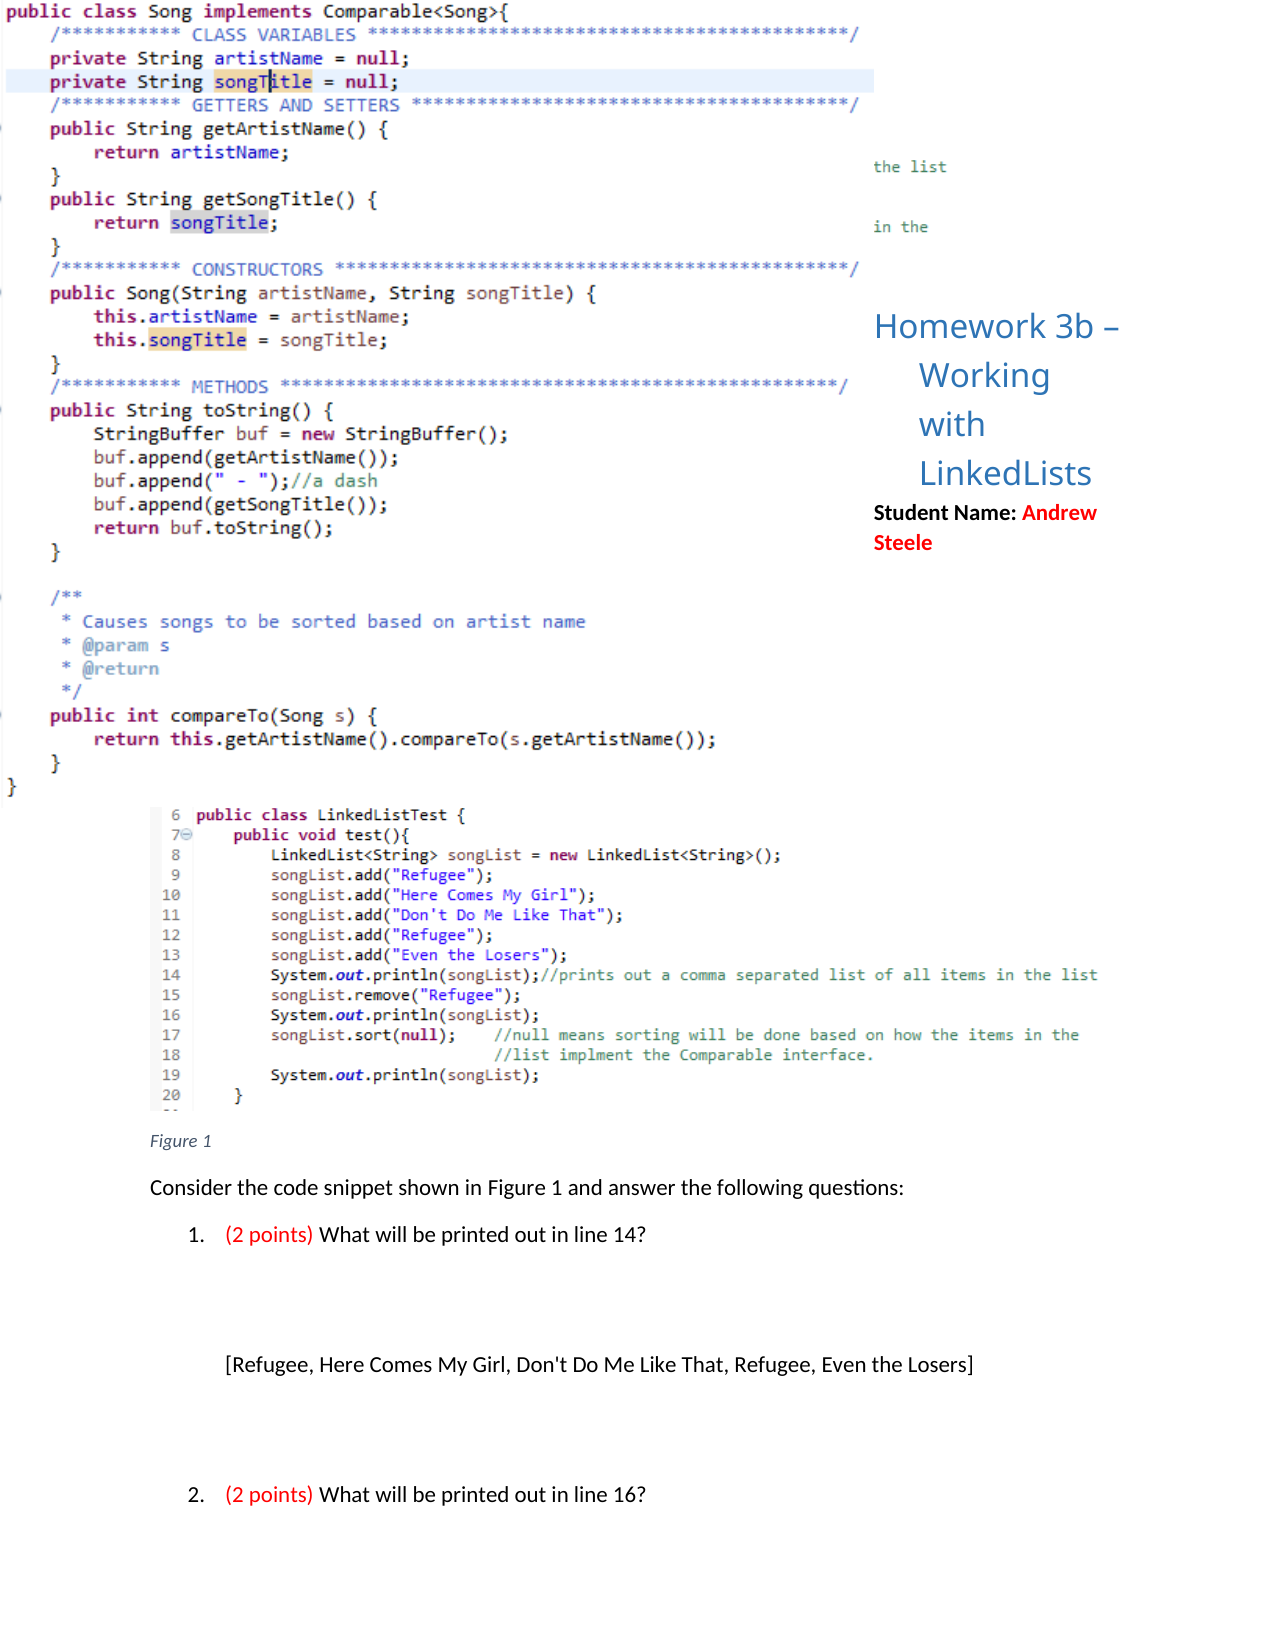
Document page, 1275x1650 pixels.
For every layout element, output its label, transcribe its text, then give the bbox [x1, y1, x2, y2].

list [Refugee, Here Comes My Girl, Don't Do Me Like That, Refugee, Even the Losers] [187, 1350, 1125, 1378]
list (2 points) What will be printed out in line 16? [187, 1480, 1125, 1508]
text Consider the code snippet shown in Figure 1 and answer the following questions: [150, 1173, 1125, 1201]
picture [0, 0, 1125, 1111]
text Figure 1 [150, 1129, 1125, 1152]
subtitle Homework 3b – Working with LinkedLists [874, 91, 1125, 495]
text Student Name: Andrew Steele [874, 498, 1125, 557]
list (2 points) What will be printed out in line 14? [187, 1220, 1125, 1248]
